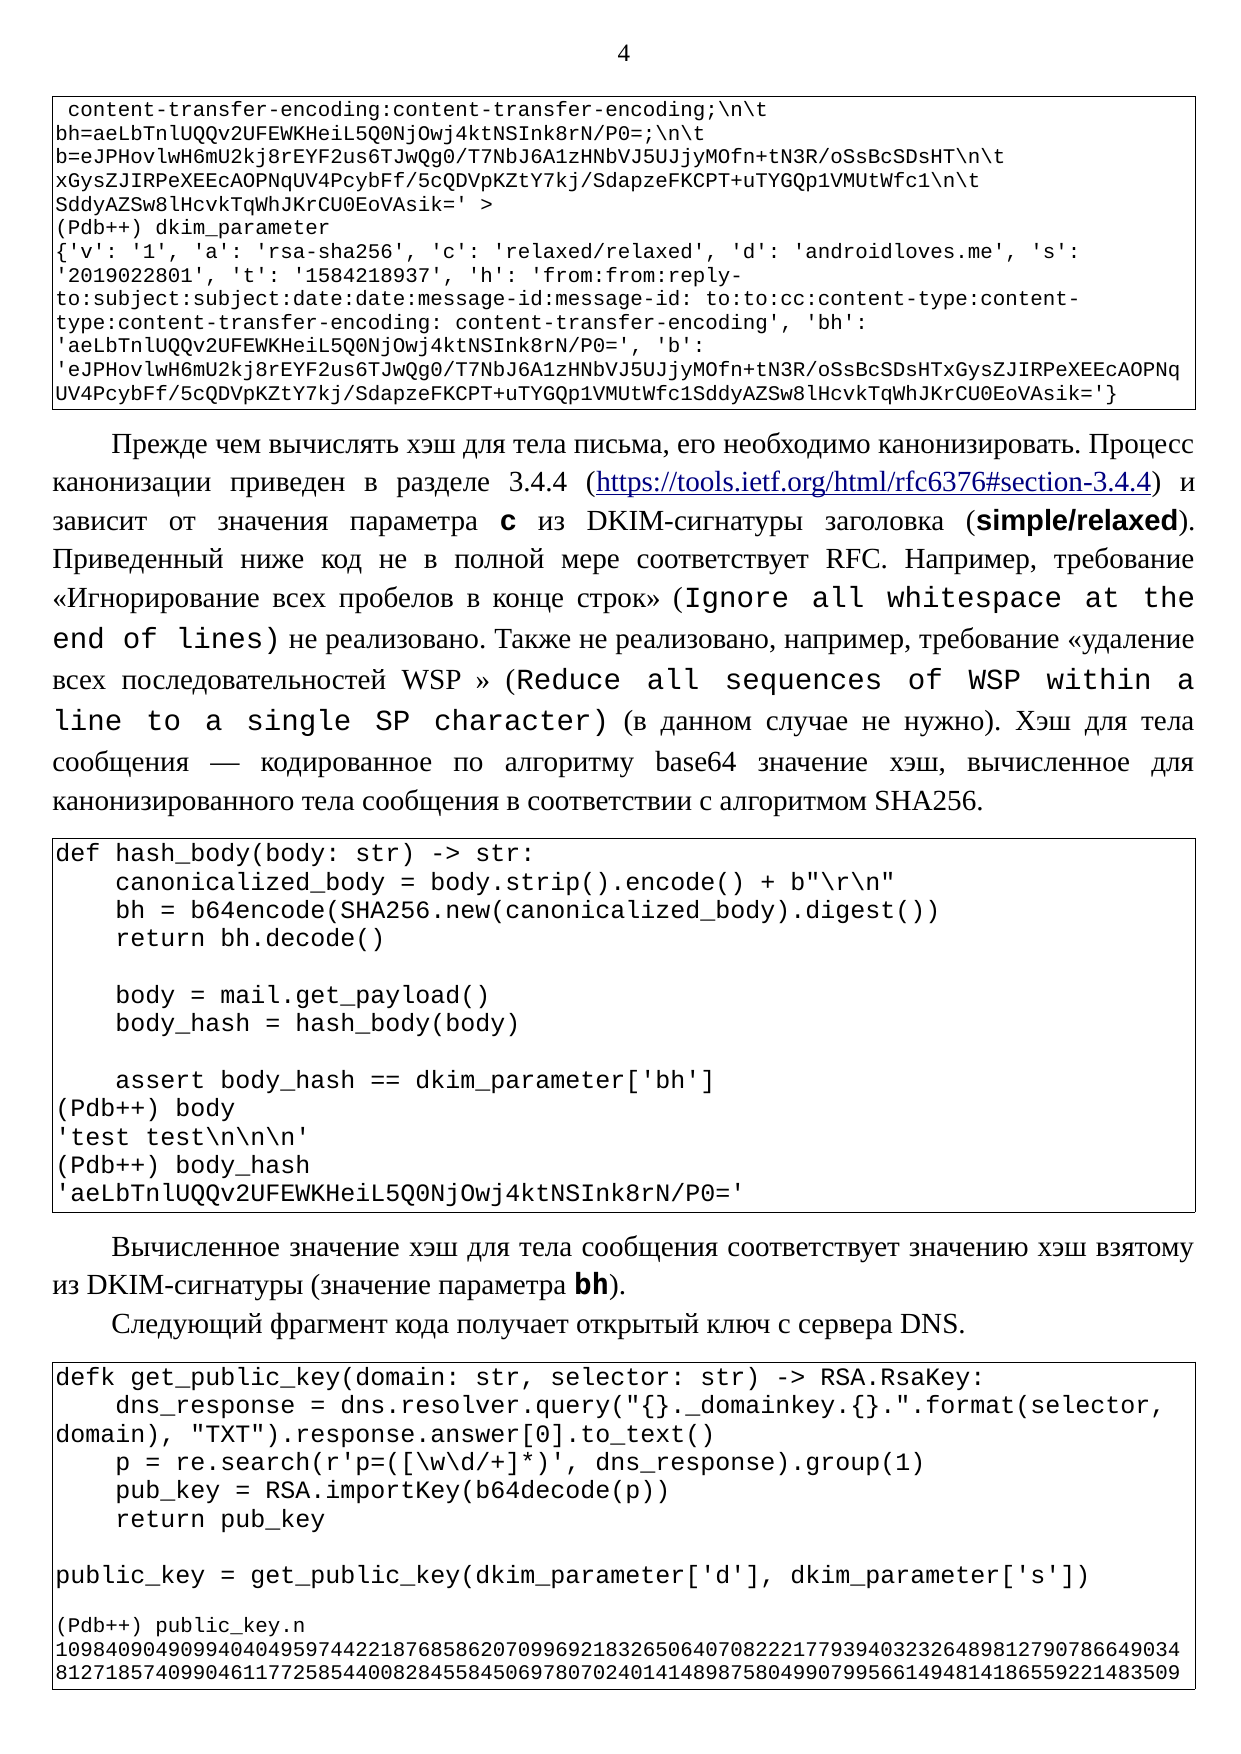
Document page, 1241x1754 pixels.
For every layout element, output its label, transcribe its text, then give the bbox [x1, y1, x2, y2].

text 109840904909940404959744221876858620709969218326506407082221779394032326489812790786649034812718574099046117725854400828455845069780702401414898758049907995661494814186559221483509 [53, 1636, 1195, 1689]
text b=eJPHovlwH6mU2kj8rEYF2us6TJwQg0/T7NbJ6A1zHNbVJ5UJjyMOfn+tN3R/oSsBcSDsHT\n\t [53, 143, 1195, 167]
text bh = b64encode(SHA256.new(canonicalized_body).digest()) [53, 894, 1195, 923]
text body_hash = hash_body(body) [53, 1008, 1195, 1039]
text 'aeLbTnlUQQv2UFEWKHeiL5Q0NjOwj4ktNSInk8rN/P0=' [53, 1178, 1195, 1212]
text Прежде чем вычислять хэш для тела письма, его необходимо канонизировать. Процесс канонизации приведен в разделе 3.4.4 (https://tools.ietf.org/html/rfc6376#section-3.4.4) и зависит от значения параметра c из DKIM-сигнатуры заголовка (simple/relaxed). Приведенный ниже код не в полной мере соответствует RFC. Например, требование «Игнорирование всех пробелов в конце строк» (Ignore all whitespace at the end of lines) не реализовано. Также не реализовано, например, требование «удаление всех последовательностей WSP » (Reduce all sequences of WSP within a line to a single SP character) (в данном случае не нужно). Хэш для тела сообщения — кодированное по алгоритму base64 значение хэш, вычисленное для канонизированного тела сообщения в соответствии с алгоритмом SHA256. [52, 426, 1195, 816]
text return pub_key [53, 1503, 1195, 1534]
text pub_key = RSA.importKey(b64decode(p)) [53, 1475, 1195, 1503]
text assert body_hash == dkim_parameter['bh'] [53, 1064, 1195, 1093]
text p = re.search(r'p=([\w\d/+]*)', dns_response).group(1) [53, 1447, 1195, 1475]
text return bh.decode() [53, 923, 1195, 954]
text (Pdb++) dkim_parameter [53, 214, 1195, 238]
text bh=aeLbTnlUQQv2UFEWKHeiL5Q0NjOwj4ktNSInk8rN/P0=;\n\t [53, 120, 1195, 143]
text Вычисленное значение хэш для тела сообщения соответствует значению хэш взятому из DKIM-сигнатуры (значение параметра bh). [52, 1229, 1195, 1301]
text Следующий фрагмент кода получает открытый ключ с сервера DNS. [52, 1307, 1195, 1340]
text content-transfer-encoding:content-transfer-encoding;\n\t [53, 97, 1195, 120]
text {'v': '1', 'a': 'rsa-sha256', 'c': 'relaxed/relaxed', 'd': 'androidloves.me', 's': '2019022801', 't': '1584218937', 'h': 'from:from:reply-to:subject:subject:date:date:message-id:message-id: to:to:cc:content-type:content-type:content-transfer-encoding: content‑transfer-encoding', 'bh': 'aeLbTnlUQQv2UFEWKHeiL5Q0NjOwj4ktNSInk8rN/P0=', 'b': 'eJPHovlwH6mU2kj8rEYF2us6TJwQg0/T7NbJ6A1zHNbVJ5UJjyMOfn+tN3R/oSsBcSDsHTxGysZJIRPeXEEcAOPNqUV4PcybFf/5cQDVpKZtY7kj/SdapzeFKCPT+uTYGQp1VMUtWfc1SddyAZSw8lHcvkTqWhJKrCU0EoVAsik='} [53, 238, 1195, 409]
text canonicalized_body = body.strip().encode() + b"\r\n" [53, 866, 1195, 894]
text def hash_body(body: str) -> str: [53, 839, 1195, 866]
text dns_response = dns.resolver.query("{}._domainkey.{}.".format(selector, domain), "TXT").response.answer[0].to_text() [53, 1390, 1195, 1447]
text (Pdb++) body_hash [53, 1149, 1195, 1178]
text (Pdb++) body [53, 1093, 1195, 1121]
text SddyAZSw8lHcvkTqWhJKrCU0EoVAsik=' > [53, 191, 1195, 214]
text xGysZJIRPeXEEcAOPNqUV4PcybFf/5cQDVpKZtY7kj/SdapzeFKCPT+uTYGQp1VMUtWfc1\n\t [53, 167, 1195, 191]
text 'test test\n\n\n' [53, 1121, 1195, 1149]
text body = mail.get_payload() [53, 979, 1195, 1008]
text public_key = get_public_key(dkim_parameter['d'], dkim_parameter['s']) [53, 1560, 1195, 1591]
text defk get_public_key(domain: str, selector: str) -> RSA.RsaKey: [53, 1363, 1195, 1390]
text (Pdb++) public_key.n [53, 1612, 1195, 1636]
